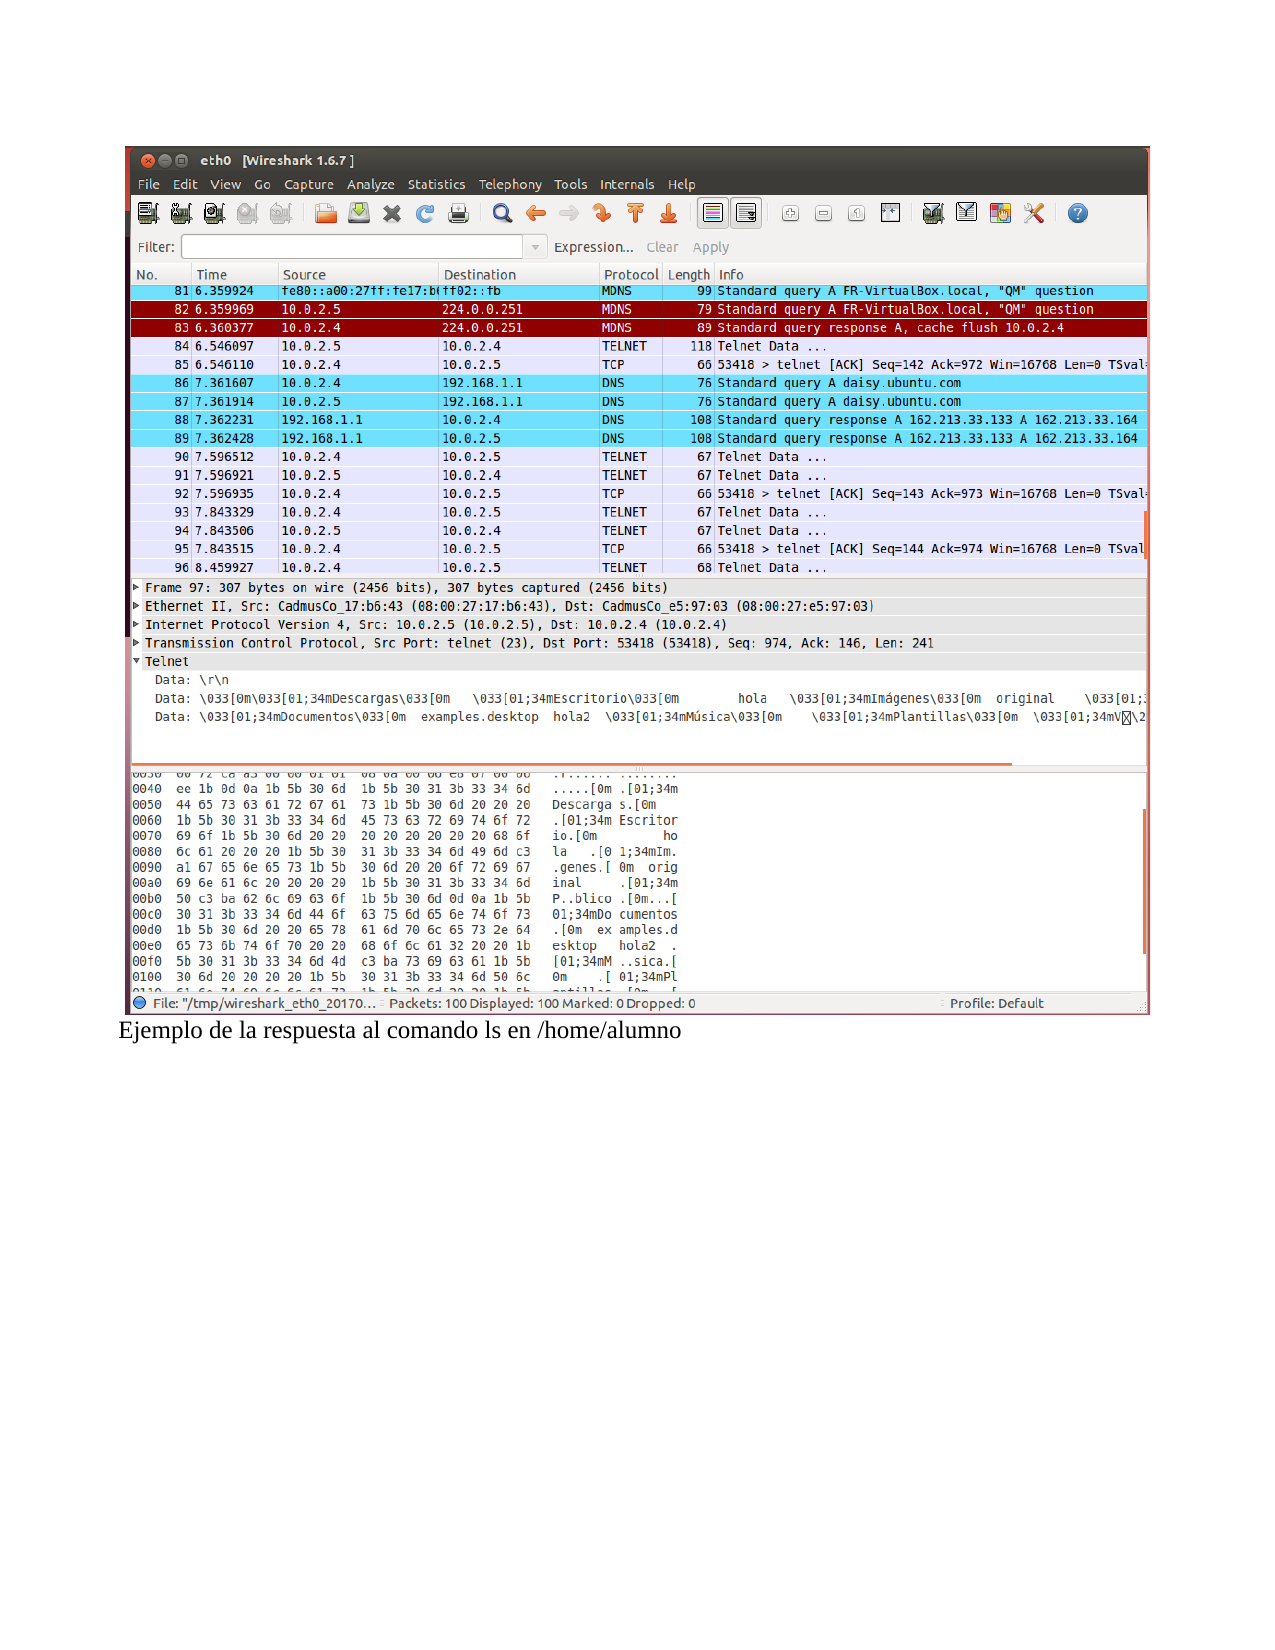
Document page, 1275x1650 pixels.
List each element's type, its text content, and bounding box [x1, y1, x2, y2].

picture [954, 146, 1150, 1015]
text Ejemplo de la respuesta al comando ls en /home/alumno [118, 147, 1157, 1043]
